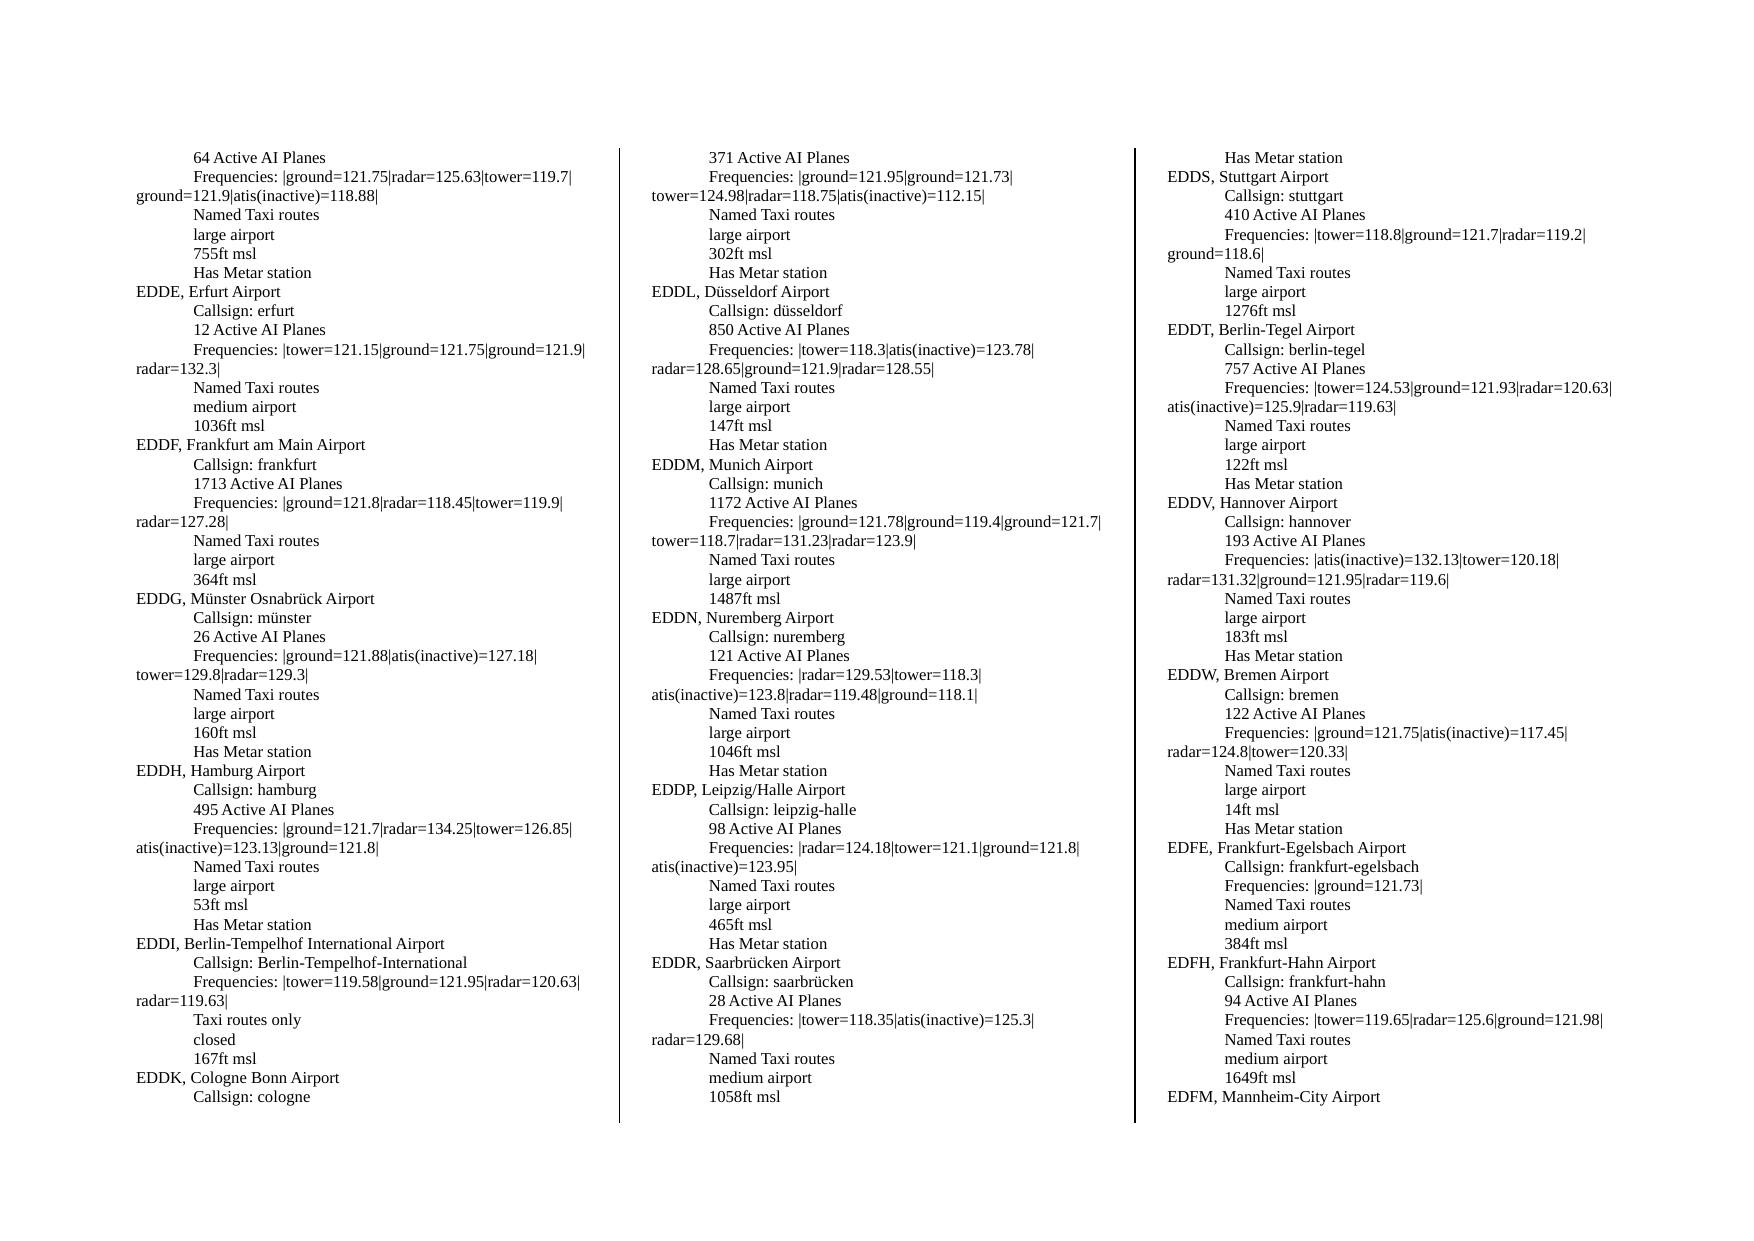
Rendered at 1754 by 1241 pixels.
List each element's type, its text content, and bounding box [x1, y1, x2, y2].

text 1036ft msl [136, 416, 587, 435]
text 1172 Active AI Planes [651, 493, 1102, 512]
text Callsign: hannover [1167, 512, 1618, 531]
text Callsign: hamburg [136, 780, 587, 799]
text large airport [651, 569, 1102, 588]
text Named Taxi routes [136, 684, 587, 703]
text Has Metar station [1167, 148, 1618, 167]
text Named Taxi routes [1167, 895, 1618, 914]
text Named Taxi routes [651, 703, 1102, 723]
text large airport [651, 397, 1102, 416]
text Frequencies: |ground=121.8|radar=118.45|tower=119.9|radar=127.28| [136, 493, 587, 531]
text 28 Active AI Planes [651, 991, 1102, 1010]
text Named Taxi routes [651, 1048, 1102, 1068]
text Frequencies: |tower=121.15|ground=121.75|ground=121.9|radar=132.3| [136, 339, 587, 378]
text EDDM, Munich Airport [651, 454, 1102, 473]
text Named Taxi routes [1167, 416, 1618, 435]
text EDDV, Hannover Airport [1167, 493, 1618, 512]
text medium airport [651, 1068, 1102, 1087]
text 495 Active AI Planes [136, 799, 587, 818]
text Frequencies: |tower=118.35|atis(inactive)=125.3|radar=129.68| [651, 1010, 1102, 1048]
text EDDF, Frankfurt am Main Airport [136, 435, 587, 454]
text Has Metar station [136, 263, 587, 282]
text Frequencies: |tower=124.53|ground=121.93|radar=120.63|atis(inactive)=125.9|radar=119.63| [1167, 378, 1618, 416]
text 465ft msl [651, 914, 1102, 933]
text Callsign: düsseldorf [651, 301, 1102, 320]
text 1487ft msl [651, 588, 1102, 608]
text large airport [1167, 608, 1618, 627]
text Frequencies: |ground=121.7|radar=134.25|tower=126.85|atis(inactive)=123.13|ground=121.8| [136, 818, 587, 857]
text large airport [136, 876, 587, 895]
text Callsign: frankfurt [136, 454, 587, 473]
text Named Taxi routes [1167, 263, 1618, 282]
text 94 Active AI Planes [1167, 991, 1618, 1010]
text EDDN, Nuremberg Airport [651, 608, 1102, 627]
text Frequencies: |ground=121.78|ground=119.4|ground=121.7|tower=118.7|radar=131.23|radar=123.9| [651, 512, 1102, 550]
text 147ft msl [651, 416, 1102, 435]
text EDFH, Frankfurt-Hahn Airport [1167, 953, 1618, 972]
text Callsign: cologne [136, 1087, 587, 1106]
text Callsign: frankfurt-egelsbach [1167, 857, 1618, 876]
text Named Taxi routes [136, 205, 587, 224]
text closed [136, 1029, 587, 1048]
text 1046ft msl [651, 742, 1102, 761]
text EDDH, Hamburg Airport [136, 761, 587, 780]
text 26 Active AI Planes [136, 627, 587, 646]
text medium airport [1167, 1048, 1618, 1068]
text Frequencies: |radar=124.18|tower=121.1|ground=121.8|atis(inactive)=123.95| [651, 838, 1102, 876]
text 160ft msl [136, 723, 587, 742]
text Named Taxi routes [1167, 1029, 1618, 1048]
text Has Metar station [651, 435, 1102, 454]
text large airport [651, 224, 1102, 243]
text 364ft msl [136, 569, 587, 588]
text Callsign: bremen [1167, 684, 1618, 703]
text EDDL, Düsseldorf Airport [651, 282, 1102, 301]
text 1713 Active AI Planes [136, 473, 587, 493]
text Frequencies: |tower=119.65|radar=125.6|ground=121.98| [1167, 1010, 1618, 1029]
text 183ft msl [1167, 627, 1618, 646]
text large airport [1167, 282, 1618, 301]
text 121 Active AI Planes [651, 646, 1102, 665]
text large airport [1167, 780, 1618, 799]
text Has Metar station [1167, 818, 1618, 838]
text Frequencies: |atis(inactive)=132.13|tower=120.18|radar=131.32|ground=121.95|radar=119.6| [1167, 550, 1618, 588]
text 167ft msl [136, 1048, 587, 1068]
text 755ft msl [136, 243, 587, 263]
text Taxi routes only [136, 1010, 587, 1029]
text 98 Active AI Planes [651, 818, 1102, 838]
text large airport [136, 224, 587, 243]
text EDDG, Münster Osnabrück Airport [136, 588, 587, 608]
text Callsign: munich [651, 473, 1102, 493]
text Has Metar station [136, 914, 587, 933]
text 757 Active AI Planes [1167, 358, 1618, 378]
text 64 Active AI Planes [136, 148, 587, 167]
text Callsign: stuttgart [1167, 186, 1618, 205]
text Named Taxi routes [651, 378, 1102, 397]
text 371 Active AI Planes [651, 148, 1102, 167]
text large airport [651, 895, 1102, 914]
text Frequencies: |ground=121.75|atis(inactive)=117.45|radar=124.8|tower=120.33| [1167, 723, 1618, 761]
text Frequencies: |ground=121.95|ground=121.73|tower=124.98|radar=118.75|atis(inactive)=112.15| [651, 167, 1102, 205]
text Named Taxi routes [1167, 761, 1618, 780]
text Named Taxi routes [136, 531, 587, 550]
text Has Metar station [651, 761, 1102, 780]
text EDDS, Stuttgart Airport [1167, 167, 1618, 186]
text EDDT, Berlin-Tegel Airport [1167, 320, 1618, 339]
text 1276ft msl [1167, 301, 1618, 320]
text Callsign: nuremberg [651, 627, 1102, 646]
text Named Taxi routes [136, 857, 587, 876]
text 193 Active AI Planes [1167, 531, 1618, 550]
text Callsign: Berlin-Tempelhof-International [136, 953, 587, 972]
text EDDP, Leipzig/Halle Airport [651, 780, 1102, 799]
text Has Metar station [136, 742, 587, 761]
text EDFM, Mannheim-City Airport [1167, 1087, 1618, 1106]
text Named Taxi routes [136, 378, 587, 397]
text Frequencies: |ground=121.73| [1167, 876, 1618, 895]
text Callsign: erfurt [136, 301, 587, 320]
text Callsign: leipzig-halle [651, 799, 1102, 818]
text Has Metar station [1167, 473, 1618, 493]
text Frequencies: |ground=121.88|atis(inactive)=127.18|tower=129.8|radar=129.3| [136, 646, 587, 684]
text 1058ft msl [651, 1087, 1102, 1106]
text 302ft msl [651, 243, 1102, 263]
text Has Metar station [1167, 646, 1618, 665]
text Frequencies: |tower=118.3|atis(inactive)=123.78|radar=128.65|ground=121.9|radar=128.55| [651, 339, 1102, 378]
text large airport [136, 703, 587, 723]
text 1649ft msl [1167, 1068, 1618, 1087]
text large airport [136, 550, 587, 569]
text Has Metar station [651, 933, 1102, 953]
text EDDE, Erfurt Airport [136, 282, 587, 301]
text Named Taxi routes [651, 876, 1102, 895]
text Callsign: saarbrücken [651, 972, 1102, 991]
text Named Taxi routes [651, 550, 1102, 569]
text Callsign: frankfurt-hahn [1167, 972, 1618, 991]
text Callsign: berlin-tegel [1167, 339, 1618, 358]
text 384ft msl [1167, 933, 1618, 953]
text 14ft msl [1167, 799, 1618, 818]
text Named Taxi routes [651, 205, 1102, 224]
text EDDW, Bremen Airport [1167, 665, 1618, 684]
text large airport [651, 723, 1102, 742]
text Frequencies: |ground=121.75|radar=125.63|tower=119.7|ground=121.9|atis(inactive)=118.88| [136, 167, 587, 205]
text EDDK, Cologne Bonn Airport [136, 1068, 587, 1087]
text 122ft msl [1167, 454, 1618, 473]
text EDDR, Saarbrücken Airport [651, 953, 1102, 972]
text 850 Active AI Planes [651, 320, 1102, 339]
text Has Metar station [651, 263, 1102, 282]
text 122 Active AI Planes [1167, 703, 1618, 723]
text 410 Active AI Planes [1167, 205, 1618, 224]
text Frequencies: |tower=118.8|ground=121.7|radar=119.2|ground=118.6| [1167, 224, 1618, 263]
text Frequencies: |tower=119.58|ground=121.95|radar=120.63|radar=119.63| [136, 972, 587, 1010]
text medium airport [136, 397, 587, 416]
text medium airport [1167, 914, 1618, 933]
text large airport [1167, 435, 1618, 454]
text 53ft msl [136, 895, 587, 914]
text Named Taxi routes [1167, 588, 1618, 608]
text EDDI, Berlin-Tempelhof International Airport [136, 933, 587, 953]
text 12 Active AI Planes [136, 320, 587, 339]
text Frequencies: |radar=129.53|tower=118.3|atis(inactive)=123.8|radar=119.48|ground=118.1| [651, 665, 1102, 703]
text Callsign: münster [136, 608, 587, 627]
text EDFE, Frankfurt-Egelsbach Airport [1167, 838, 1618, 857]
